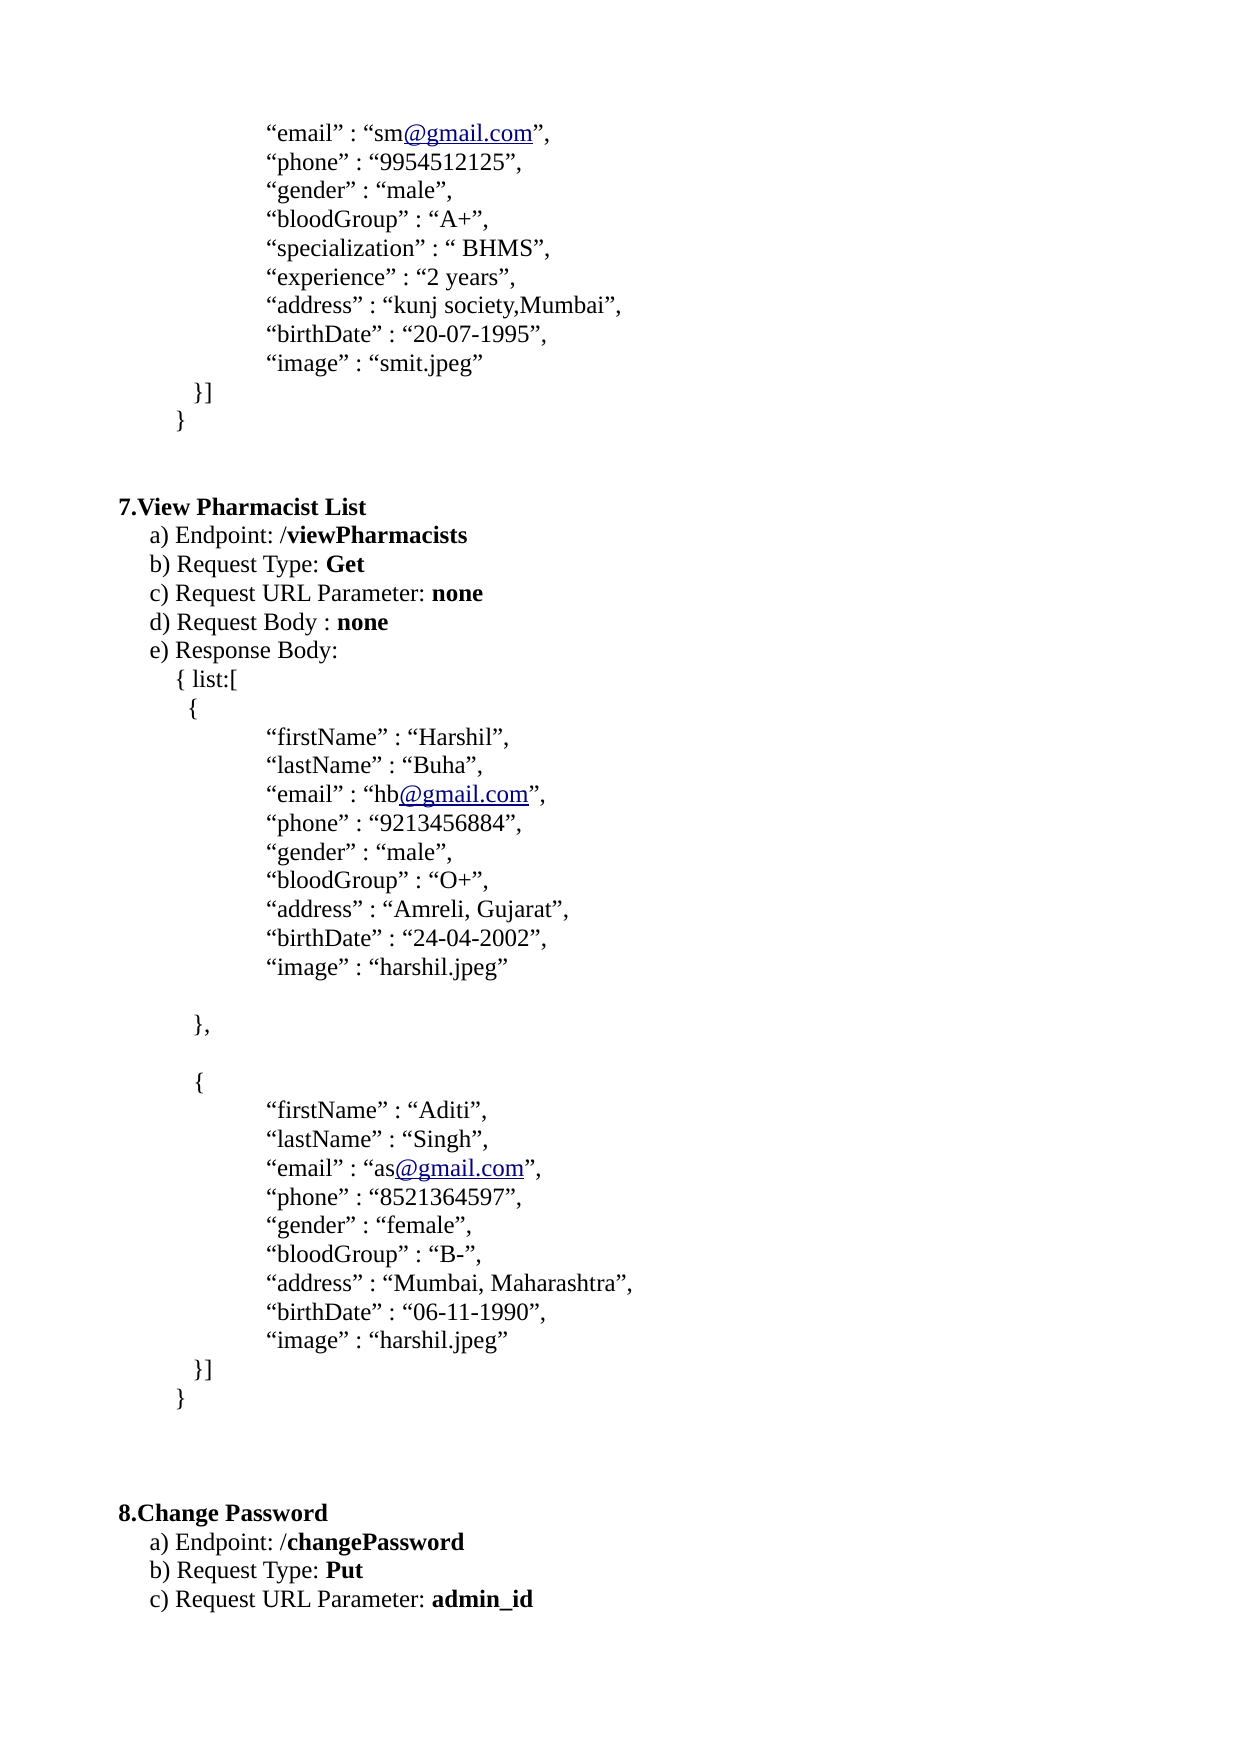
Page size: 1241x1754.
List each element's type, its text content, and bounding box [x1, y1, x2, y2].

text “image” : “harshil.jpeg” [118, 1326, 1122, 1354]
text }] [118, 377, 1122, 406]
text c) Request URL Parameter: none [118, 578, 1122, 607]
text “lastName” : “Singh”, [118, 1124, 1122, 1153]
text “gender” : “male”, [118, 176, 1122, 204]
text b) Request Type: Put [118, 1556, 1122, 1584]
text “birthDate” : “06-11-1990”, [118, 1297, 1122, 1326]
text “email” : “hb@gmail.com”, [118, 779, 1122, 808]
text { list:[ [118, 664, 1122, 693]
text “firstName” : “Aditi”, [118, 1096, 1122, 1124]
text “email” : “sm@gmail.com”, [118, 118, 1122, 147]
text “specialization” : “ BHMS”, [118, 233, 1122, 262]
text c) Request URL Parameter: admin_id [118, 1584, 1122, 1613]
text “lastName” : “Buha”, [118, 751, 1122, 779]
text “bloodGroup” : “O+”, [118, 866, 1122, 894]
text “address” : “Mumbai, Maharashtra”, [118, 1268, 1122, 1297]
text a) Endpoint: /viewPharmacists [118, 521, 1122, 549]
text “image” : “harshil.jpeg” [118, 952, 1122, 981]
text } [118, 406, 1122, 434]
text { [118, 693, 1122, 722]
text “phone” : “8521364597”, [118, 1182, 1122, 1211]
text b) Request Type: Get [118, 549, 1122, 578]
text }] [118, 1354, 1122, 1383]
text “gender” : “female”, [118, 1211, 1122, 1239]
text d) Request Body : none [118, 607, 1122, 636]
text e) Response Body: [118, 636, 1122, 664]
text “bloodGroup” : “B-”, [118, 1239, 1122, 1268]
text “experience” : “2 years”, [118, 262, 1122, 291]
text “address” : “Amreli, Gujarat”, [118, 894, 1122, 923]
text “phone” : “9954512125”, [118, 147, 1122, 176]
text “image” : “smit.jpeg” [118, 348, 1122, 377]
text “gender” : “male”, [118, 837, 1122, 866]
text } [118, 1383, 1122, 1412]
text }, [118, 1009, 1122, 1038]
text a) Endpoint: /changePassword [118, 1527, 1122, 1556]
text 8.Change Password [118, 1498, 1122, 1527]
text { [118, 1067, 1122, 1096]
text “address” : “kunj society,Mumbai”, [118, 291, 1122, 319]
text “birthDate” : “20-07-1995”, [118, 319, 1122, 348]
text “firstName” : “Harshil”, [118, 722, 1122, 751]
text “phone” : “9213456884”, [118, 808, 1122, 837]
text “birthDate” : “24-04-2002”, [118, 923, 1122, 952]
text 7.View Pharmacist List [118, 492, 1122, 521]
text “bloodGroup” : “A+”, [118, 204, 1122, 233]
text “email” : “as@gmail.com”, [118, 1153, 1122, 1182]
